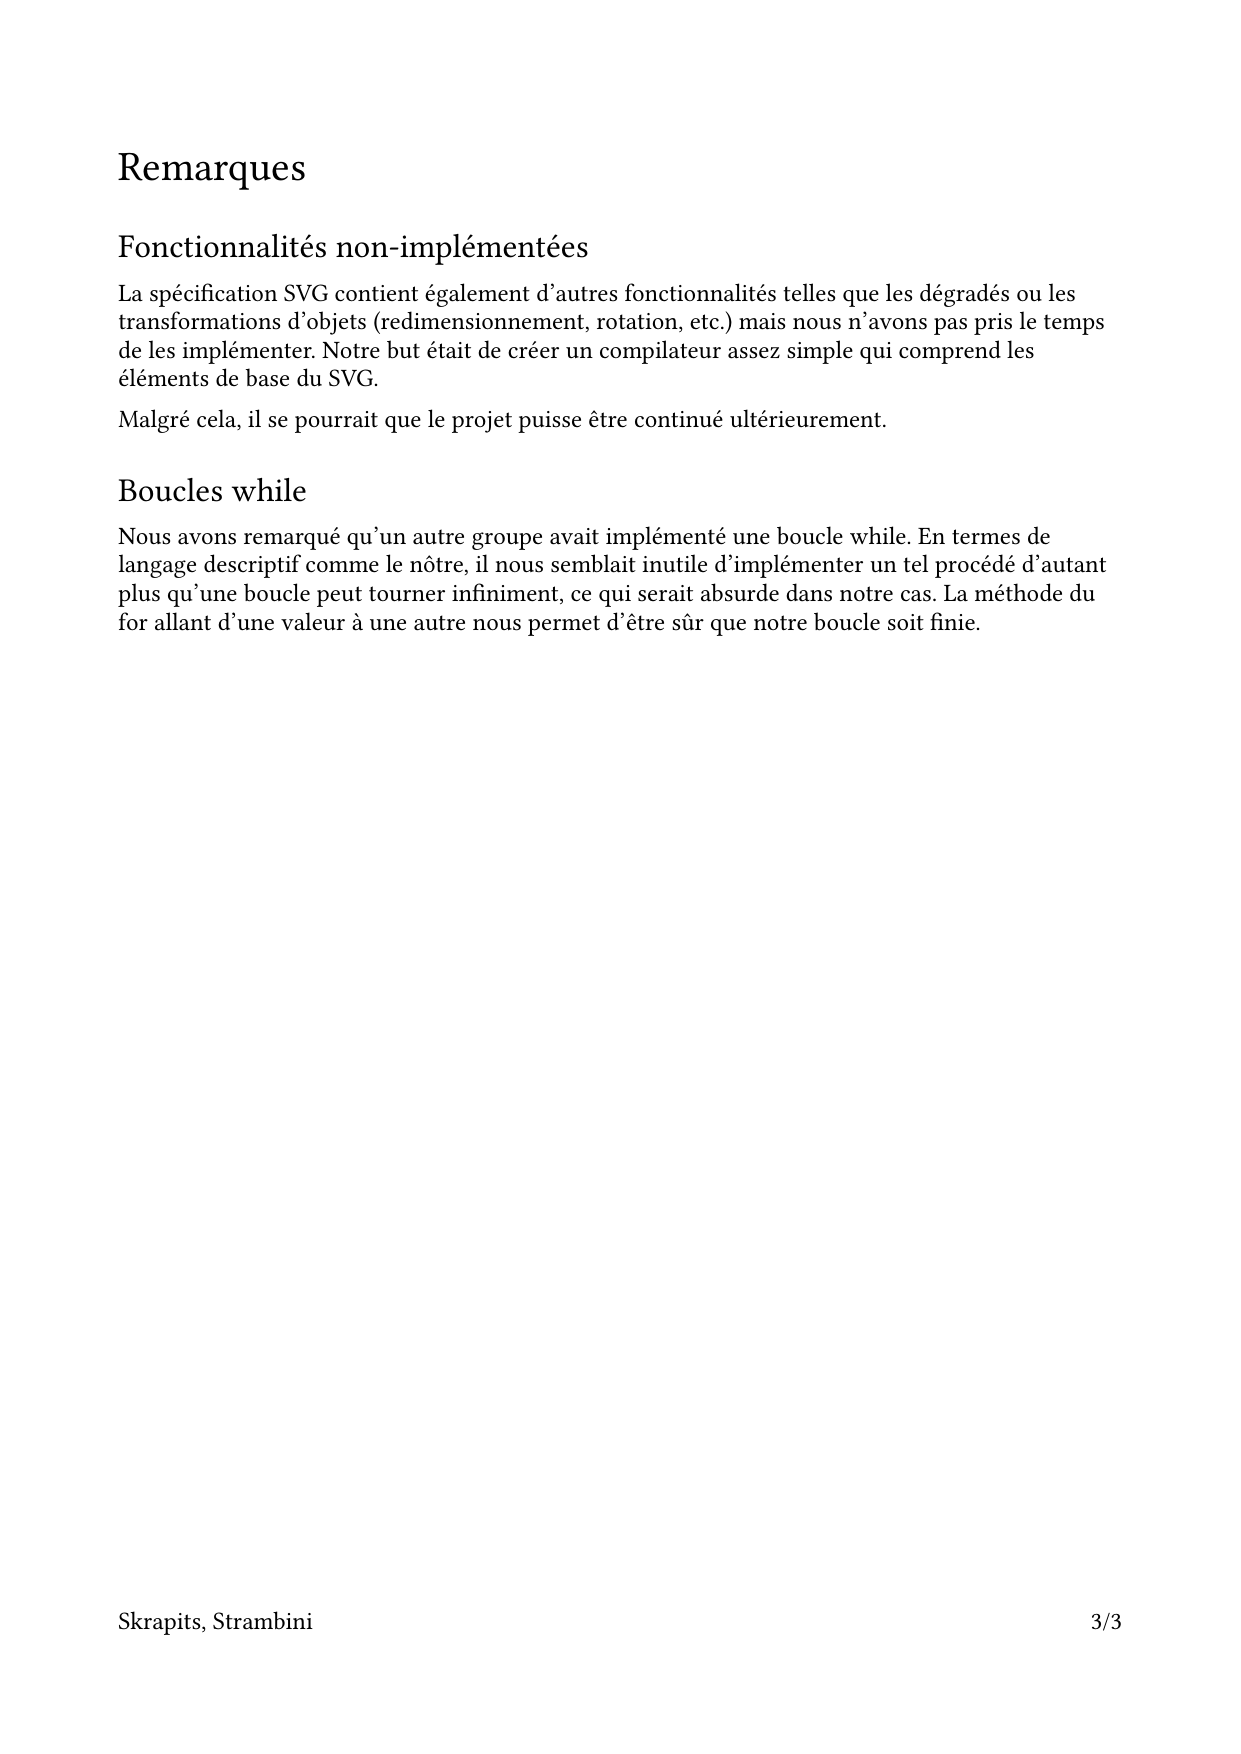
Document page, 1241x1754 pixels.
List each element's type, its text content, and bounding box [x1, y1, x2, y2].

text Nous avons remarqué qu’un autre groupe avait implémenté une boucle while. En termes de langage descriptif comme le nôtre, il nous semblait inutile d’implémenter un tel procédé d’autant plus qu’une boucle peut tourner infiniment, ce qui serait absurde dans notre cas. La méthode du for allant d’une valeur à une autre nous permet d’être sûr que notre boucle soit finie. [118, 522, 1122, 636]
subtitle Boucles while [118, 471, 1122, 509]
subtitle Remarques [118, 143, 1122, 191]
text Malgré cela, il se pourrait que le projet puisse être continué ultérieurement. [118, 405, 1122, 434]
text La spécification SVG contient également d’autres fonctionnalités telles que les dégradés ou les transformations d’objets (redimensionnement, rotation, etc.) mais nous n’avons pas pris le temps de les implémenter. Notre but était de créer un compilateur assez simple qui comprend les éléments de base du SVG. [118, 279, 1122, 393]
subtitle Fonctionnalités non-implémentées [118, 228, 1122, 266]
